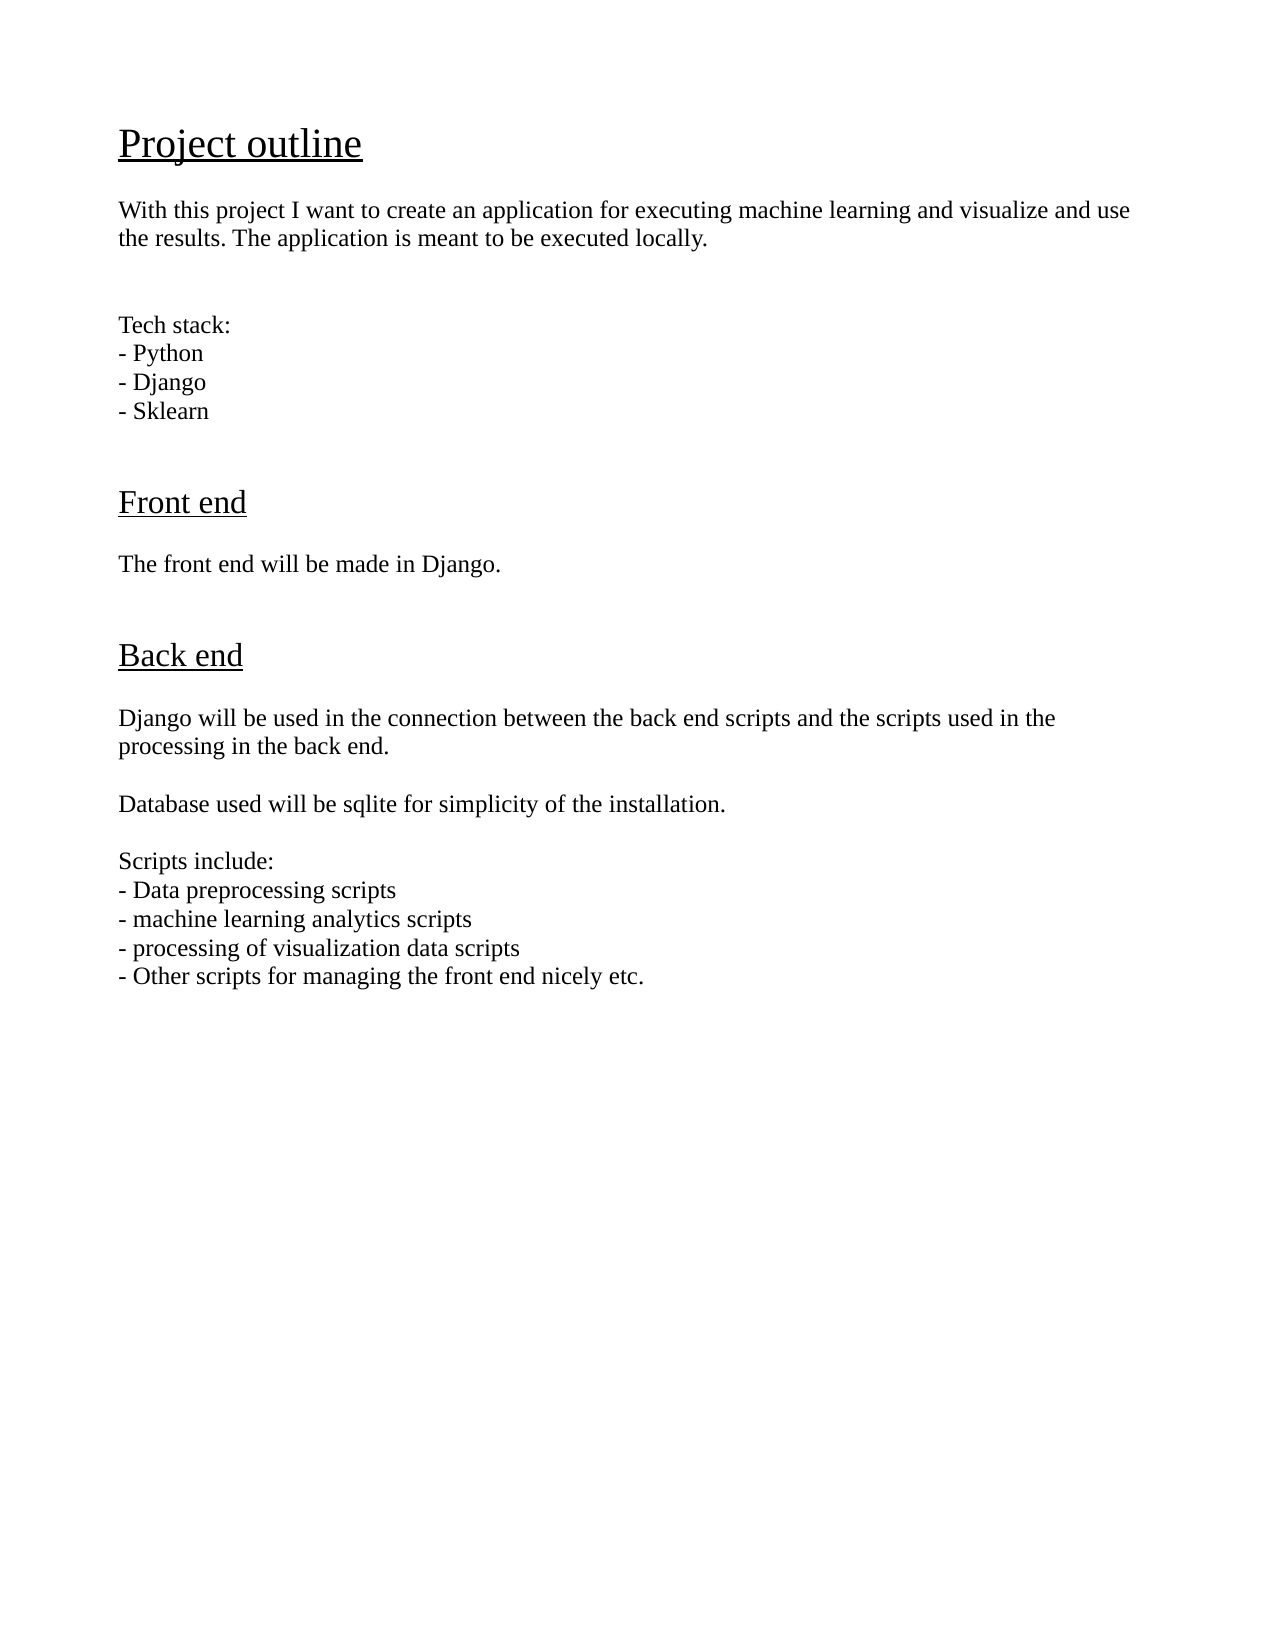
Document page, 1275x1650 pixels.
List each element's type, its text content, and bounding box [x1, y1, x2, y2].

text With this project I want to create an application for executing machine learning and visualize and use the results. The application is meant to be executed locally. [118, 195, 1157, 252]
text Scripts include: [118, 846, 1157, 875]
text The front end will be made in Django. [118, 549, 1157, 578]
text - Data preprocessing scripts [118, 875, 1157, 904]
text Back end [118, 636, 1157, 674]
text Tech stack: [118, 310, 1157, 338]
text - Django [118, 367, 1157, 396]
text Database used will be sqlite for simplicity of the installation. [118, 789, 1157, 818]
text - Python [118, 338, 1157, 367]
text - machine learning analytics scripts [118, 904, 1157, 933]
text - Sklearn [118, 396, 1157, 425]
text Django will be used in the connection between the back end scripts and the scripts used in the processing in the back end. [118, 703, 1157, 760]
text Project outline [118, 118, 1157, 166]
text - processing of visualization data scripts [118, 933, 1157, 961]
text Front end [118, 482, 1157, 521]
text - Other scripts for managing the front end nicely etc. [118, 961, 1157, 990]
